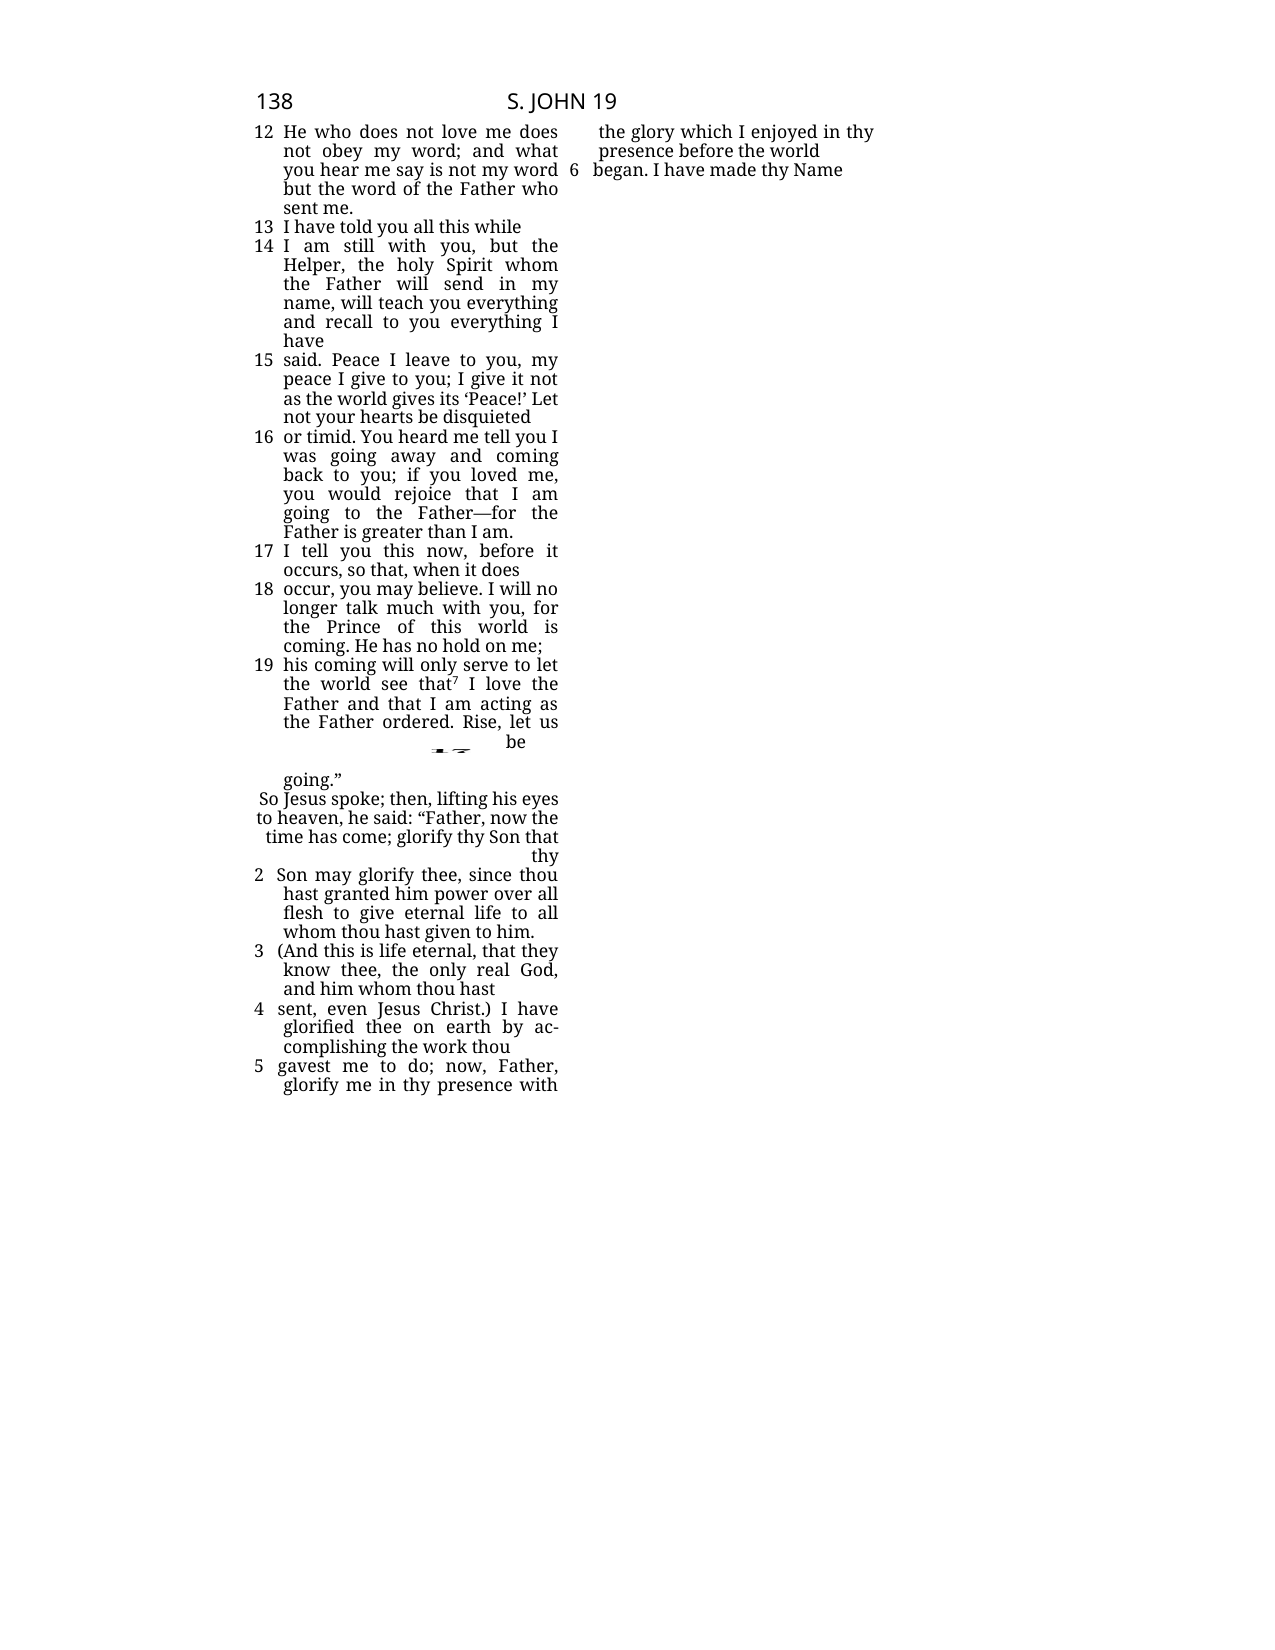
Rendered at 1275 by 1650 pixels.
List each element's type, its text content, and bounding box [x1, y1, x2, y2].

list He who does not love me does not obey my word; and what you hear me say is not my word but the word of the Father who sent me. [254, 123, 558, 218]
list sent, even Jesus Christ.) I have glorified thee on earth by ac­complishing the work thou [254, 1000, 558, 1057]
list gavest me to do; now, Father, glorify me in thy presence with [254, 1057, 558, 1095]
list the glory which I enjoyed in thy presence before the world [569, 123, 874, 161]
list said. Peace I leave to you, my peace I give to you; I give it not as the world gives its ‘Peace!’ Let not your hearts be disquieted [254, 352, 558, 428]
list or timid. You heard me tell you I was going away and com­ing back to you; if you loved me, you would rejoice that I am going to the Father—for the Father is greater than I am. [254, 428, 558, 542]
picture [431, 749, 471, 753]
list his coming will only serve to let the world see that7 I love the Father and that I am acting as the Father ordered. Rise, let us be going.” [254, 657, 558, 790]
list I am still with you, but the Helper, the holy Spirit whom the Father will send in my name, will teach you everything and recall to you everything I have [254, 237, 558, 352]
list I tell you this now, before it occurs, so that, when it does [254, 542, 558, 580]
list Son may glorify thee, since thou hast granted him power over all flesh to give eternal life to all whom thou hast given to him. [254, 866, 558, 942]
text So Jesus spoke; then, lift­ing his eyes to heaven, he said: “Father, now the time has come; glorify thy Son that thy [254, 790, 558, 866]
list I have told you all this while [254, 218, 558, 237]
list began. I have made thy Name [569, 161, 874, 180]
list occur, you may believe. I will no longer talk much with you, for the Prince of this world is coming. He has no hold on me; [254, 580, 558, 657]
list (And this is life eternal, that they know thee, the only real God, and him whom thou hast [254, 942, 558, 1000]
